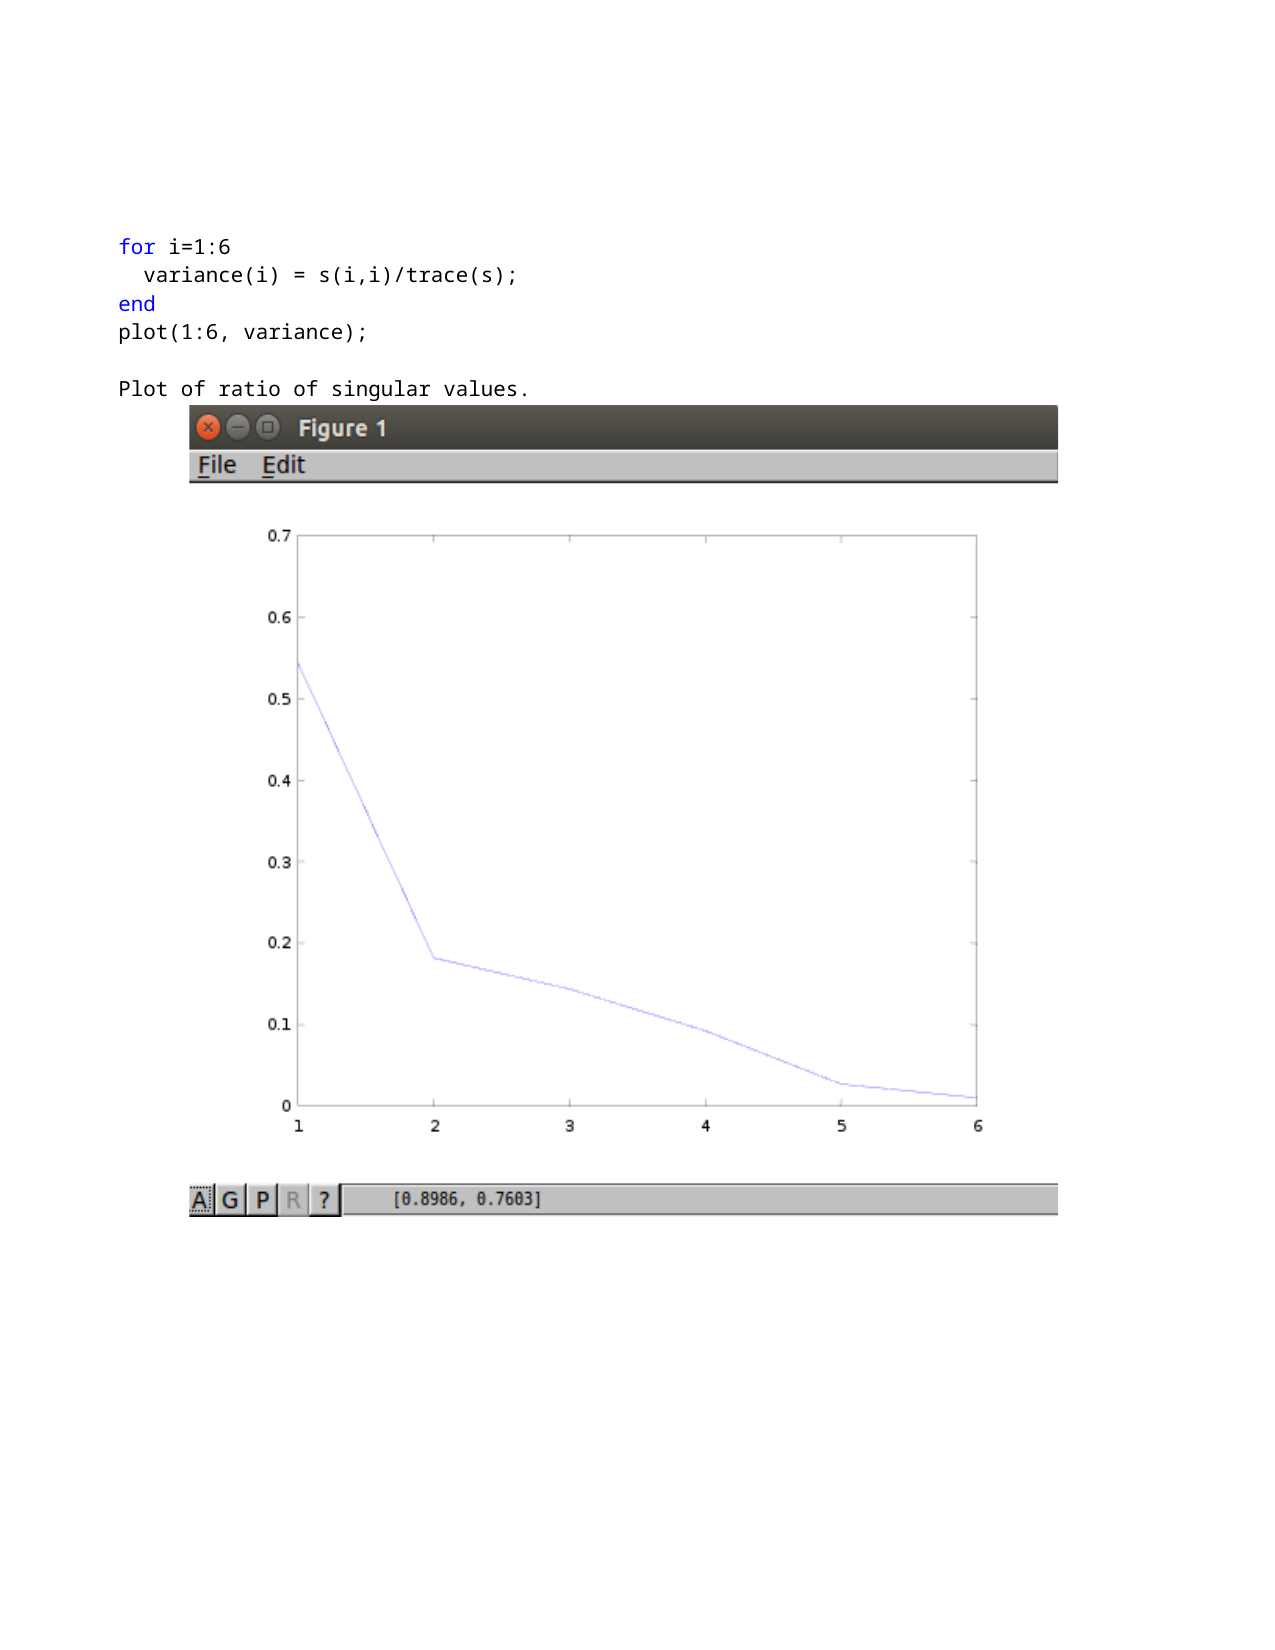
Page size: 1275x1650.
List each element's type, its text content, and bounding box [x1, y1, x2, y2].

text for i=1:6 [118, 232, 1157, 260]
text end [118, 289, 1157, 317]
text Plot of ratio of singular values. [118, 374, 1157, 402]
text plot(1:6, variance); [118, 317, 1157, 346]
text variance(i) = s(i,i)/trace(s); [118, 260, 1157, 289]
picture [189, 405, 1059, 1217]
